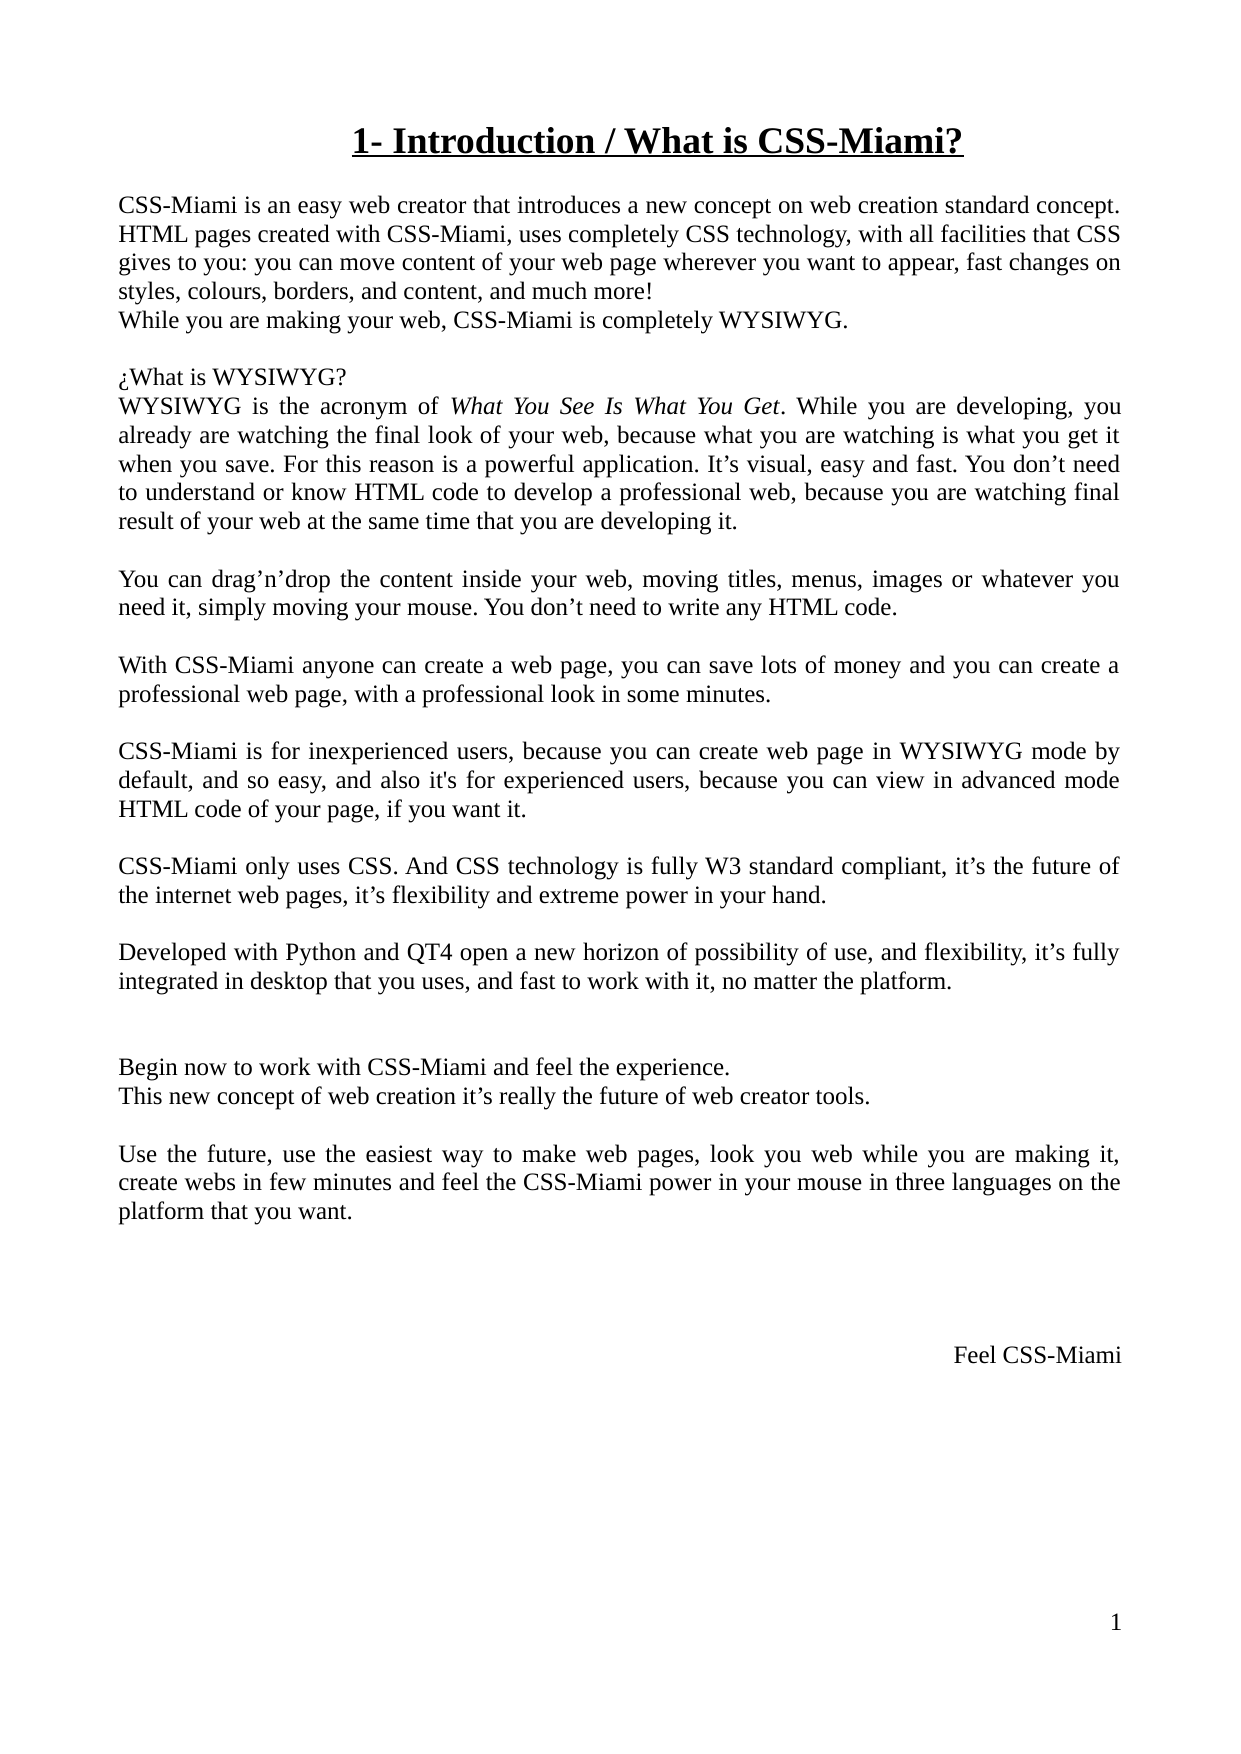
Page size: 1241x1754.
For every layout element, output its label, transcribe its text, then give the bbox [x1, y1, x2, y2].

text Developed with Python and QT4 open a new horizon of possibility of use, and flexibility, it’s fully integrated in desktop that you uses, and fast to work with it, no matter the platform. [118, 937, 1122, 995]
text With CSS-Miami anyone can create a web page, you can save lots of money and you can create a professional web page, with a professional look in some minutes. [118, 650, 1122, 707]
text ¿What is WYSIWYG? [118, 362, 1122, 391]
text CSS-Miami is an easy web creator that introduces a new concept on web creation standard concept. HTML pages created with CSS-Miami, uses completely CSS technology, with all facilities that CSS gives to you: you can move content of your web page wherever you want to appear, fast changes on styles, colours, borders, and content, and much more! [118, 190, 1122, 305]
text Feel CSS-Miami [118, 1340, 1122, 1369]
text CSS-Miami is for inexperienced users, because you can create web page in WYSIWYG mode by default, and so easy, and also it's for experienced users, because you can view in advanced mode HTML code of your page, if you want it. [118, 736, 1122, 822]
text Begin now to work with CSS-Miami and feel the experience. [118, 1052, 1122, 1081]
text While you are making your web, CSS-Miami is completely WYSIWYG. [118, 305, 1122, 334]
text This new concept of web creation it’s really the future of web creator tools. [118, 1081, 1122, 1110]
text CSS-Miami only uses CSS. And CSS technology is fully W3 standard compliant, it’s the future of the internet web pages, it’s flexibility and extreme power in your hand. [118, 851, 1122, 909]
text Use the future, use the easiest way to make web pages, look you web while you are making it, create webs in few minutes and feel the CSS-Miami power in your mouse in three languages on the platform that you want. [118, 1139, 1122, 1225]
text WYSIWYG is the acronym of What You See Is What You Get. While you are developing, you already are watching the final look of your web, because what you are watching is what you get it when you save. For this reason is a powerful application. It’s visual, easy and fast. You don’t need to understand or know HTML code to develop a professional web, because you are watching final result of your web at the same time that you are developing it. [118, 391, 1122, 535]
list 1- Introduction / What is CSS-Miami? [156, 118, 1122, 161]
text You can drag’n’drop the content inside your web, moving titles, menus, images or whatever you need it, simply moving your mouse. You don’t need to write any HTML code. [118, 564, 1122, 621]
